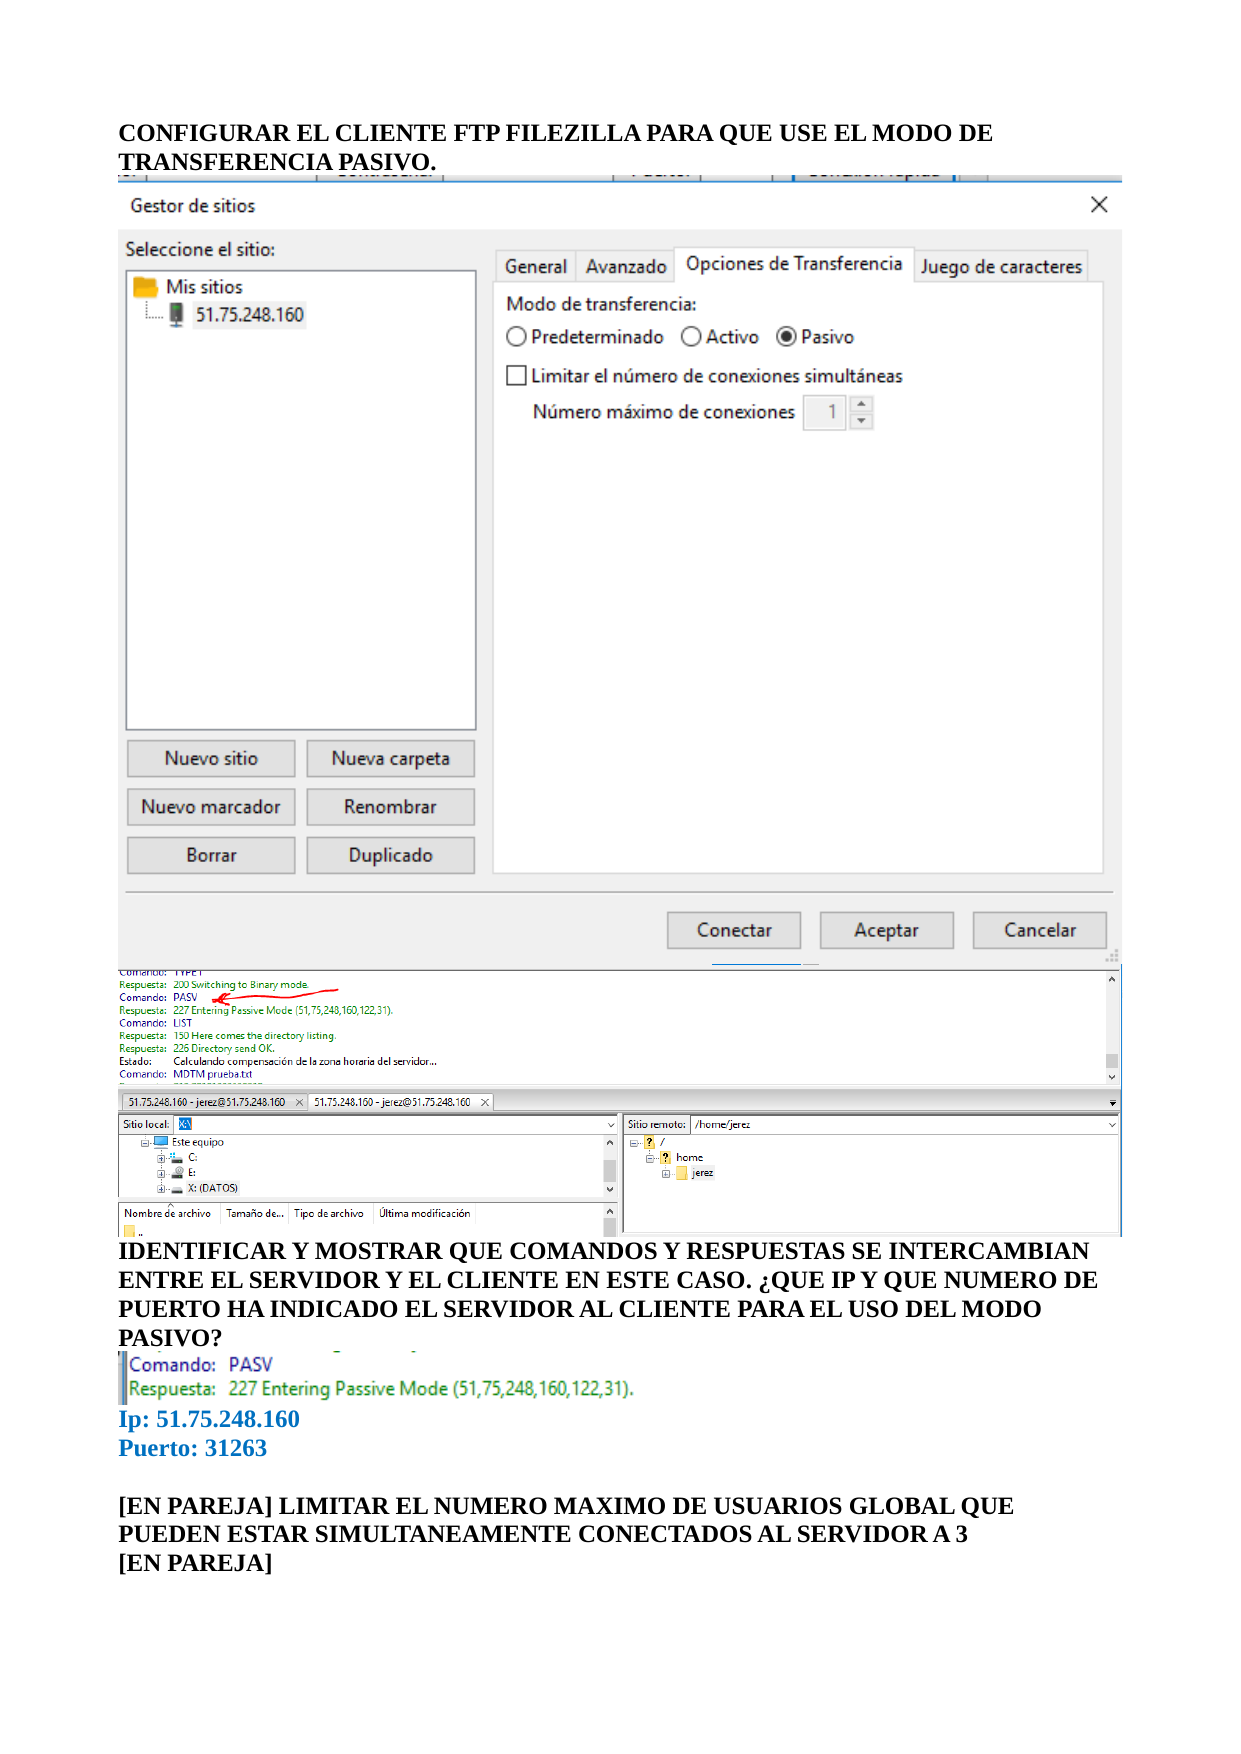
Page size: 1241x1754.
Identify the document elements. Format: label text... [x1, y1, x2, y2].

text Puerto: 31263 [118, 1433, 1122, 1462]
text CONFIGURAR EL CLIENTE FTP FILEZILLA PARA QUE USE EL MODO DE TRANSFERENCIA PASIVO. [118, 118, 1122, 175]
text [EN PAREJA] LIMITAR EL NUMERO MAXIMO DE USUARIOS GLOBAL QUE PUEDEN ESTAR SIMULTANEAMENTE CONECTADOS AL SERVIDOR A 3 [118, 1491, 1122, 1548]
text Ip: 51.75.248.160 [118, 1404, 1122, 1433]
text IDENTIFICAR Y MOSTRAR QUE COMANDOS Y RESPUESTAS SE INTERCAMBIAN ENTRE EL SERVIDOR Y EL CLIENTE EN ESTE CASO. ¿QUE IP Y QUE NUMERO DE PUERTO HA INDICADO EL SERVIDOR AL CLIENTE PARA EL USO DEL MODO PASIVO? [118, 1237, 1122, 1351]
text [EN PAREJA] [118, 1548, 1122, 1577]
